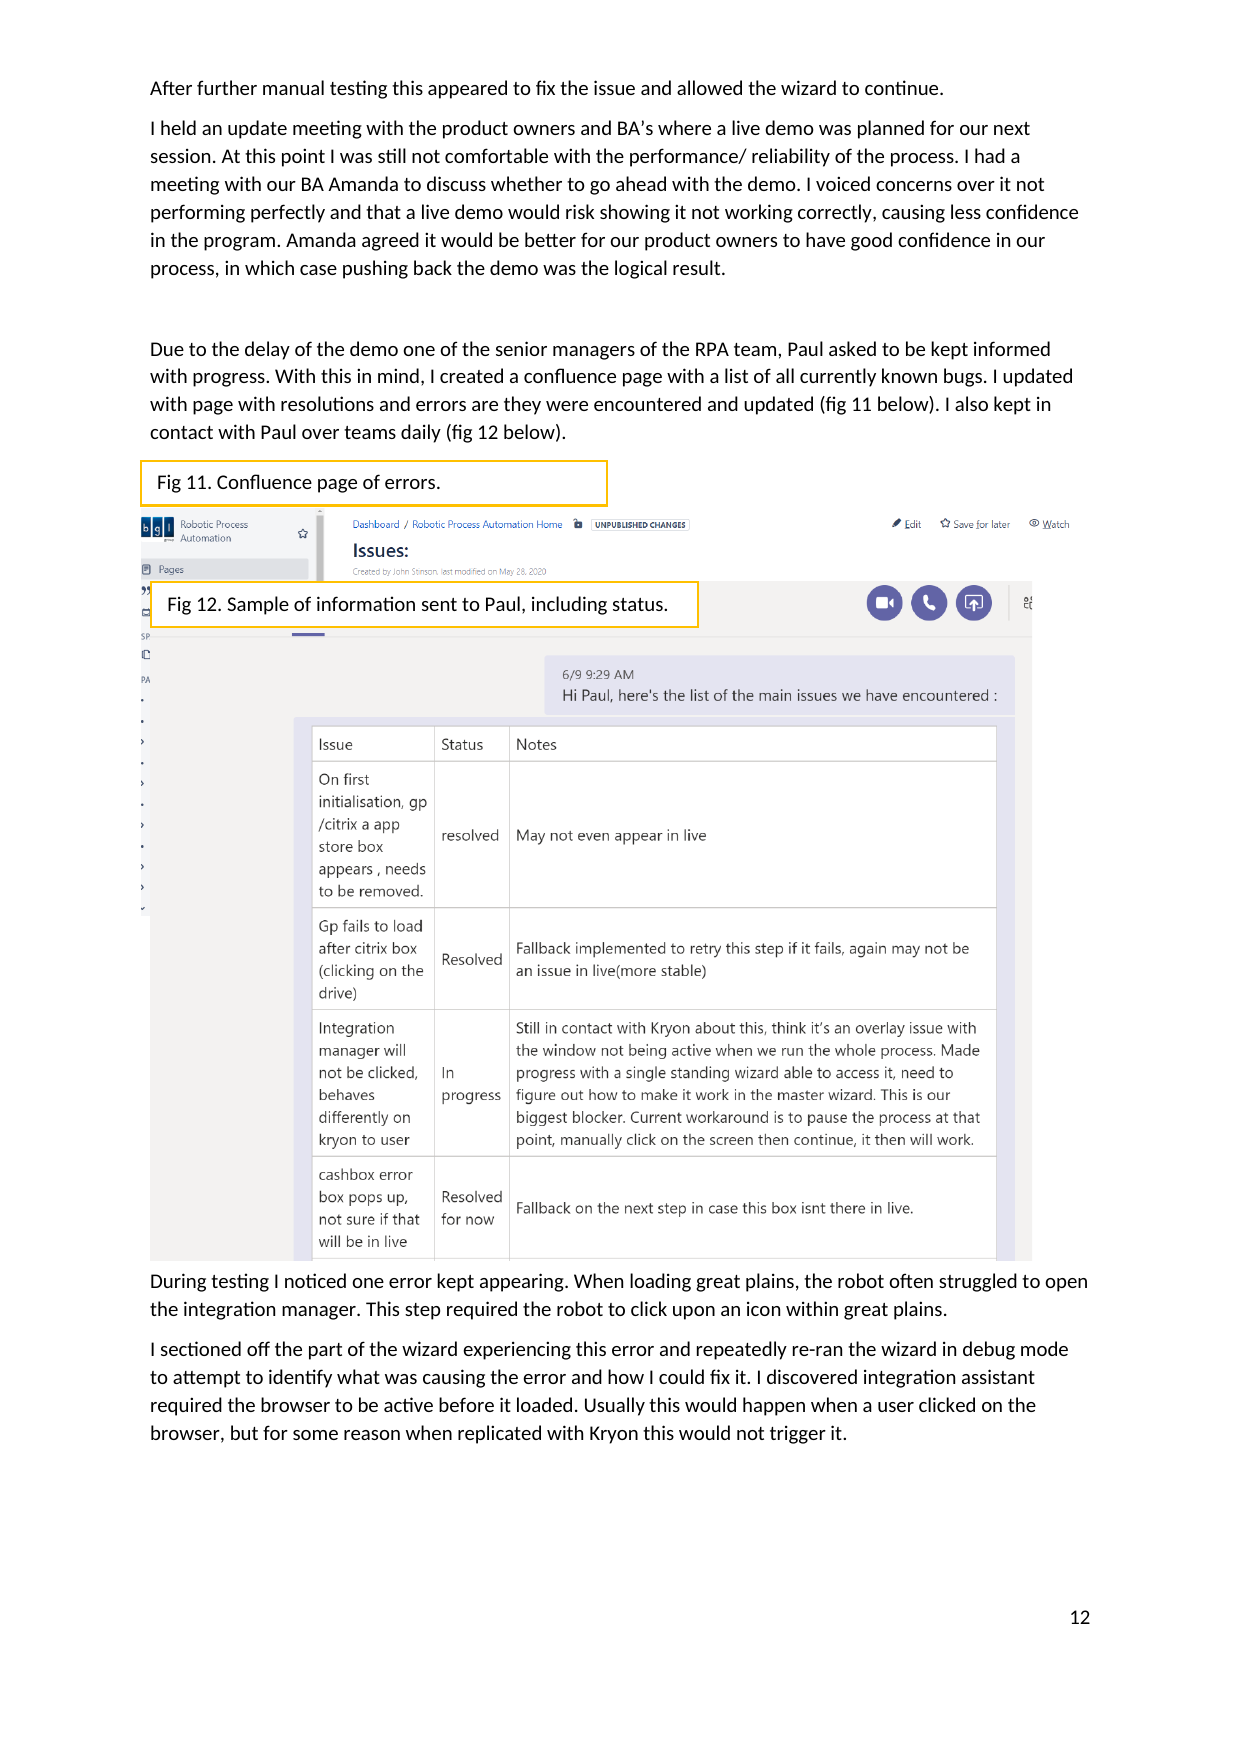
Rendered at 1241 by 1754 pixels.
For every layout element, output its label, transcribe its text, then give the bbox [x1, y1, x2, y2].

text After further manual testing this appeared to fix the issue and allowed the wizard to continue. [150, 75, 1090, 100]
text Fig 12. Sample of information sent to Paul, including status. [167, 591, 682, 616]
text Fig 11. Confluence page of errors. [157, 469, 591, 495]
text I sectioned off the part of the wizard experiencing this error and repeatedly re-ran the wizard in debug mode to attempt to identify what was causing the error and how I could fix it. I discovered integration assistant required the browser to be active before it loaded. Usually this would happen when a user clicked on the browser, but for some reason when replicated with Kryon this would not trigger it. [150, 1337, 1090, 1446]
text During testing I noticed one error kept appearing. When loading great plains, the robot often struggled to open the integration manager. This step required the robot to click upon an icon within great plains. [150, 1268, 1090, 1322]
text I held an update meeting with the product owners and BA’s where a live demo was planned for our next session. At this point I was still not comfortable with the performance/ reliability of the process. I had a meeting with our BA Amanda to discuss whether to go ahead with the demo. I voiced concerns over it not performing perfectly and that a live demo would risk showing it not working correctly, causing less confidence in the program. Amanda agreed it would be better for our product owners to have good confidence in our process, in which case pushing back the demo was the logical result. [150, 115, 1090, 280]
text Due to the delay of the demo one of the senior managers of the RPA team, Paul asked to be kept informed with progress. With this in mind, I created a confluence page with a list of all currently known bugs. I updated with page with resolutions and errors are they were encountered and updated (fig 11 below). I also kept in contact with Paul over teams daily (fig 12 below). [150, 336, 1090, 445]
